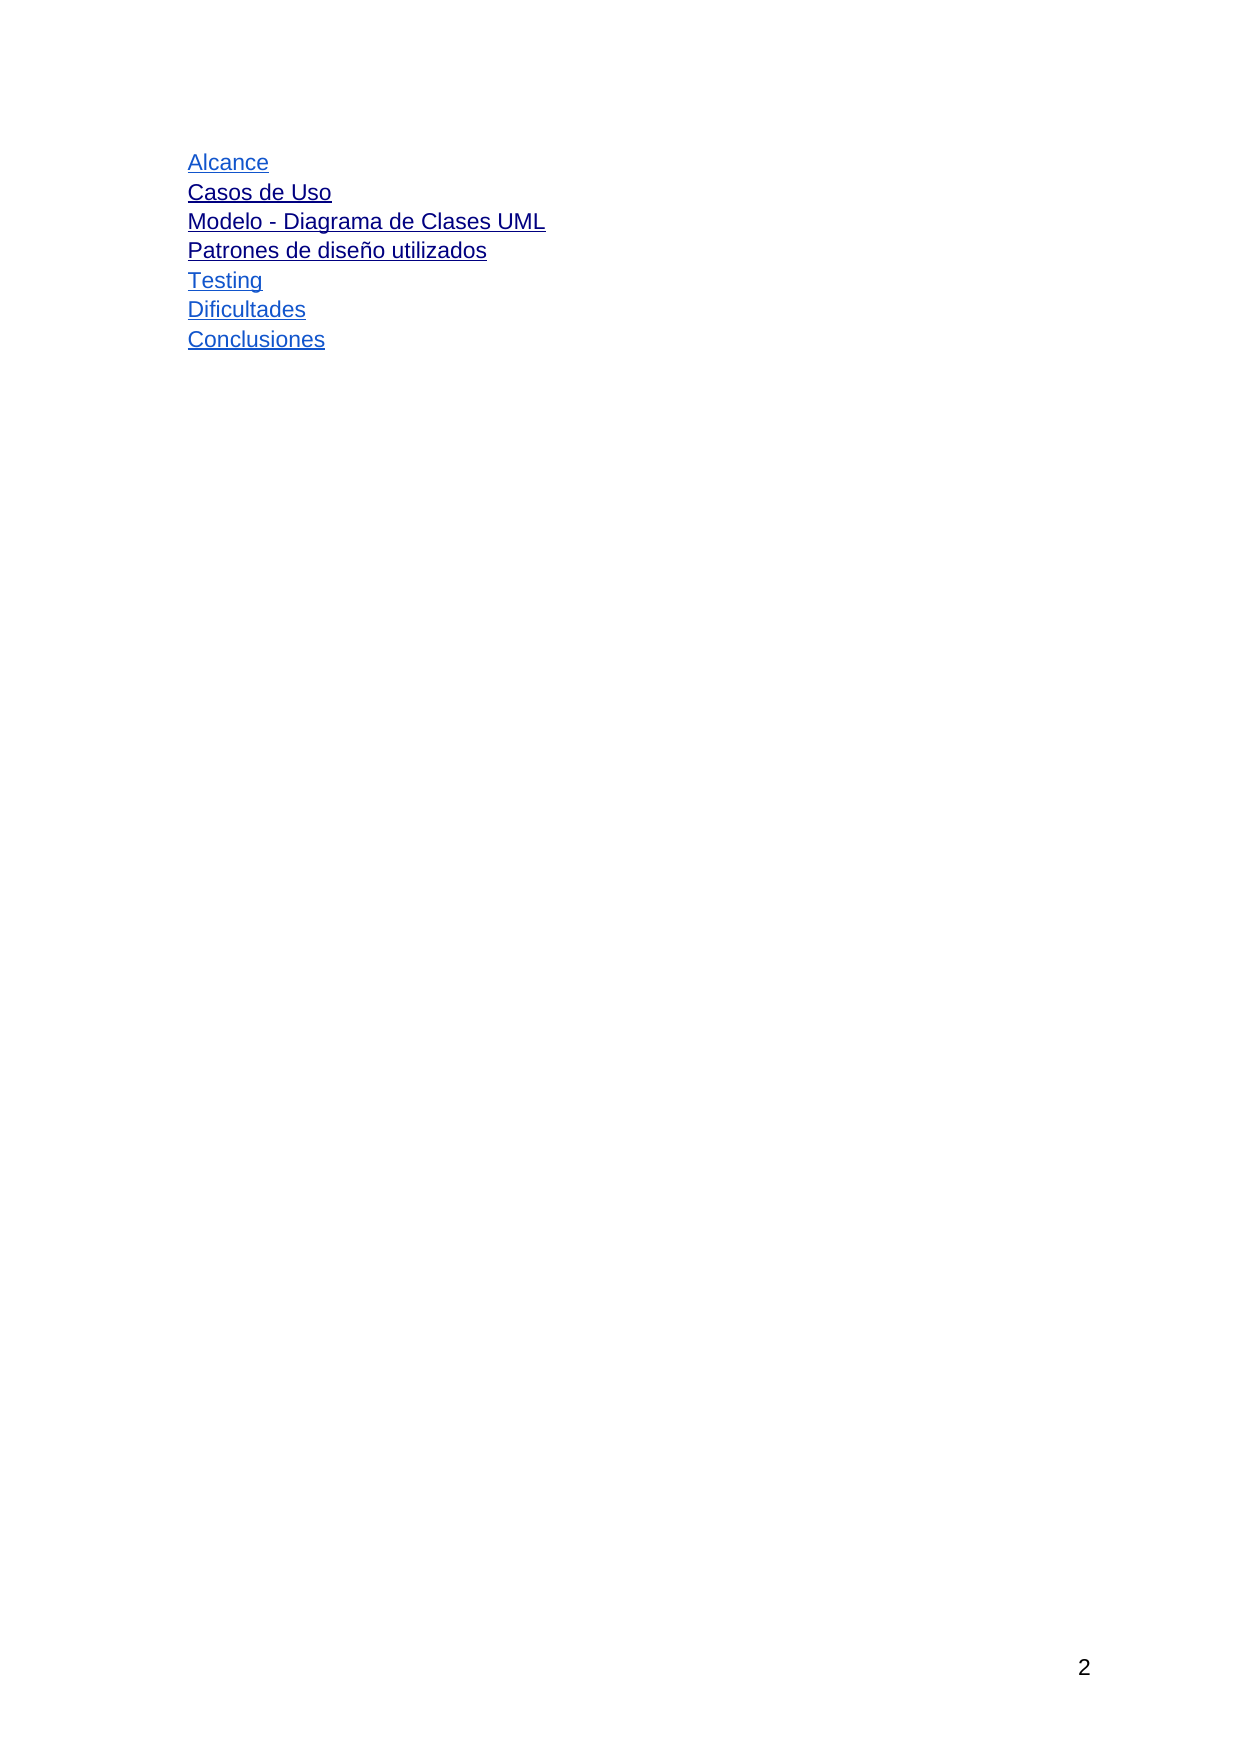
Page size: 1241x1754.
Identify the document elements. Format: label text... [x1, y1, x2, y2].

text Alcance [187, 150, 1091, 176]
text Patrones de diseño utilizados [187, 238, 1091, 264]
text Modelo - Diagrama de Clases UML [187, 209, 1091, 234]
text Conclusiones [187, 326, 1091, 352]
text Dificultades [187, 297, 1091, 322]
text Testing [187, 267, 1091, 293]
text Casos de Uso [187, 179, 1091, 205]
